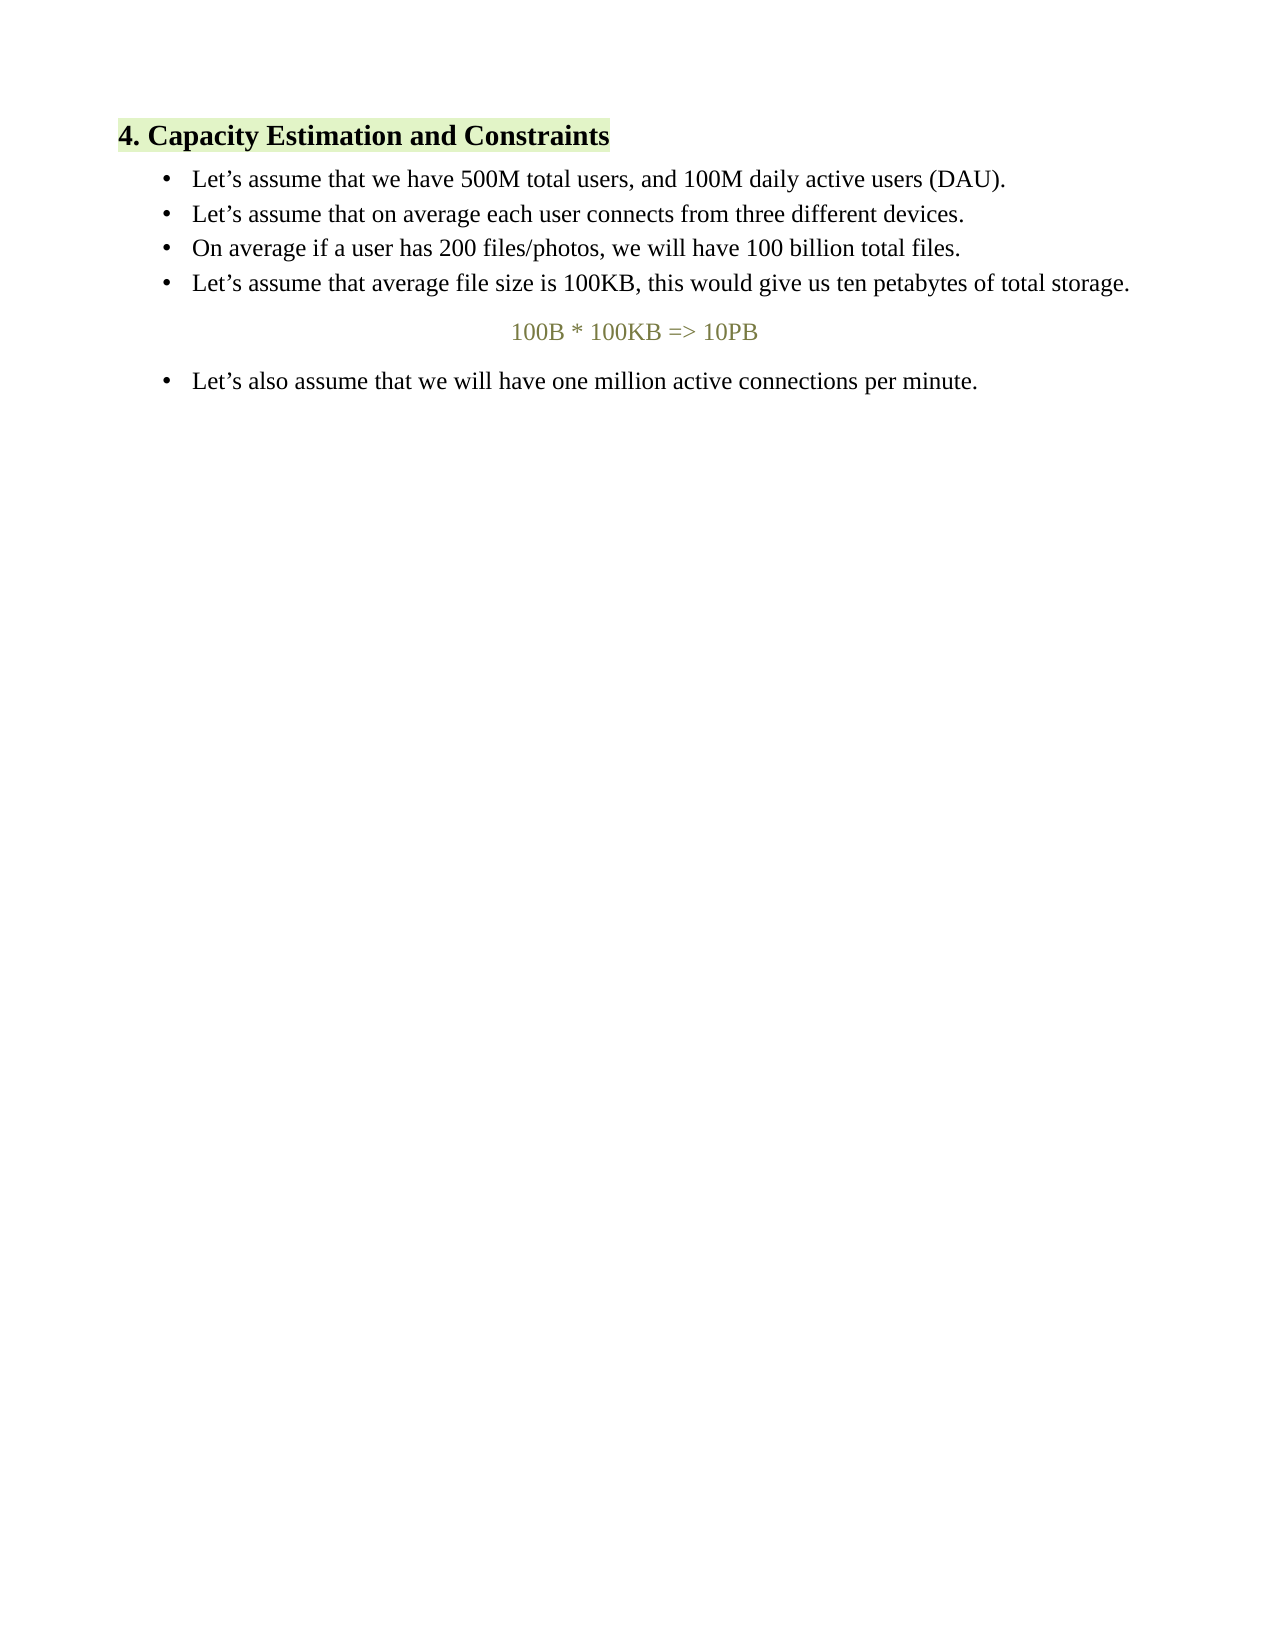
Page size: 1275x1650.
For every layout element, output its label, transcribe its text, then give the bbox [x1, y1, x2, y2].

list On average if a user has 200 files/photos, we will have 100 billion total files. [162, 233, 1157, 262]
list Let’s assume that we have 500M total users, and 100M daily active users (DAU). [162, 164, 1157, 193]
text 100B * 100KB => 10PB [118, 317, 1157, 345]
list Let’s assume that average file size is 100KB, this would give us ten petabytes of total storage. [162, 268, 1157, 296]
list Let’s also assume that we will have one million active connections per minute. [162, 366, 1157, 394]
subtitle 4. Capacity Estimation and Constraints [118, 118, 1157, 152]
list Let’s assume that on average each user connects from three different devices. [162, 199, 1157, 227]
